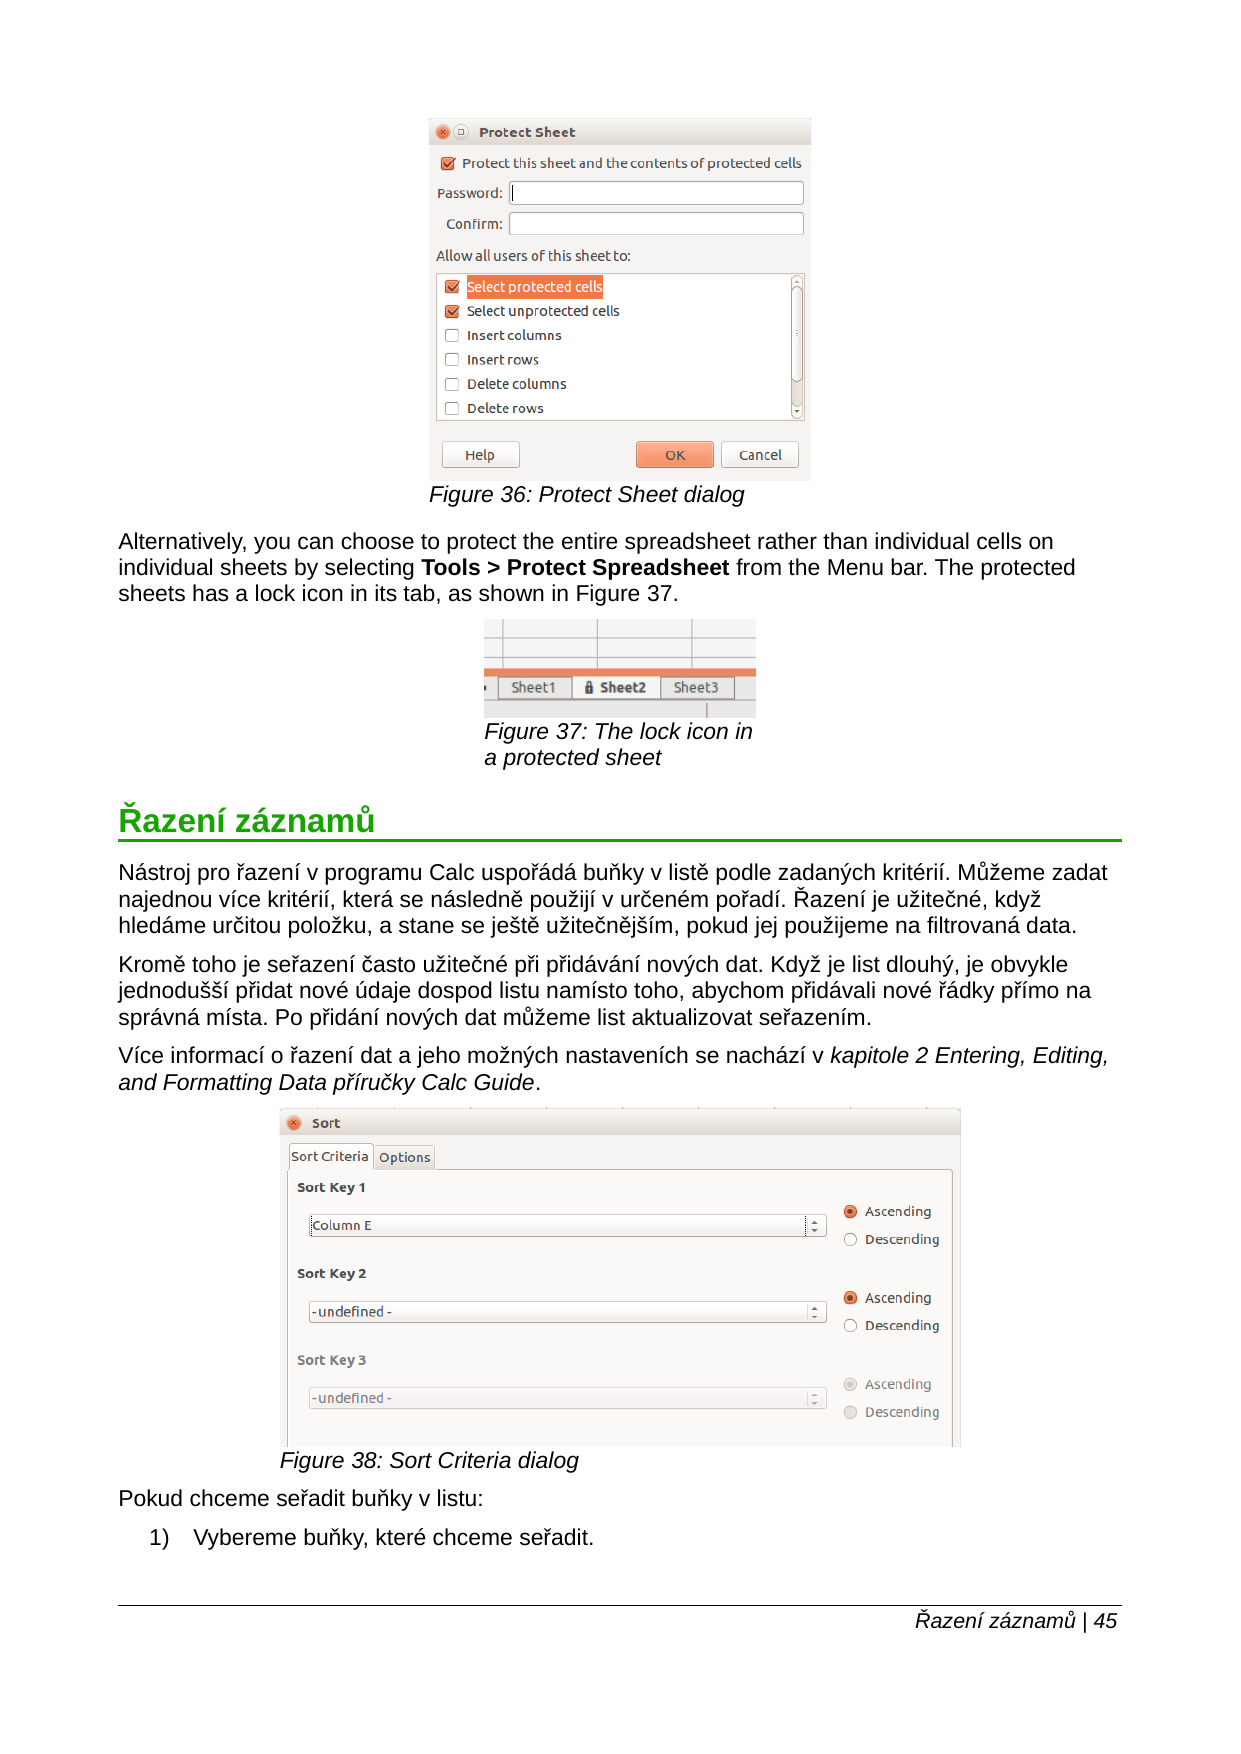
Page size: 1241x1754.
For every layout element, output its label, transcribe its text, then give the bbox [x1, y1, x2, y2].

text Figure 36: Protect Sheet dialog [429, 481, 811, 507]
list Vybereme buňky, které chceme seřadit. [169, 1524, 1122, 1550]
picture [484, 619, 757, 718]
text Alternatively, you can choose to protect the entire spreadsheet rather than individual cells on individual sheets by selecting Tools > Protect Spreadsheet from the Menu bar. The protected sheets has a lock icon in its tab, as shown in Figure 37. [118, 528, 1122, 607]
picture [279, 1107, 961, 1447]
text Nástroj pro řazení v programu Calc uspořádá buňky v listě podle zadaných kritérií. Můžeme zadat najednou více kritérií, která se následně použijí v určeném pořadí. Řazení je užitečné, když hledáme určitou položku, a stane se ještě užitečnějším, pokud jej použijeme na filtrovaná data. [118, 859, 1122, 938]
text Figure 37: The lock icon in a protected sheet [484, 718, 756, 771]
text Figure 38: Sort Criteria dialog [279, 1447, 961, 1473]
text Kromě toho je seřazení často užitečné při přidávání nových dat. Když je list dlouhý, je obvykle jednodušší přidat nové údaje dospod listu namísto toho, abychom přidávali nové řádky přímo na správná místa. Po přidání nových dat můžeme list aktualizovat seřazením. [118, 951, 1122, 1030]
text Více informací o řazení dat a jeho možných nastaveních se nachází v kapitole 2 Entering, Editing, and Formatting Data příručky Calc Guide. [118, 1042, 1122, 1095]
subtitle Řazení záznamů [118, 801, 1122, 839]
picture [428, 118, 812, 481]
list Pokud chceme seřadit buňky v listu: [118, 1485, 1122, 1511]
